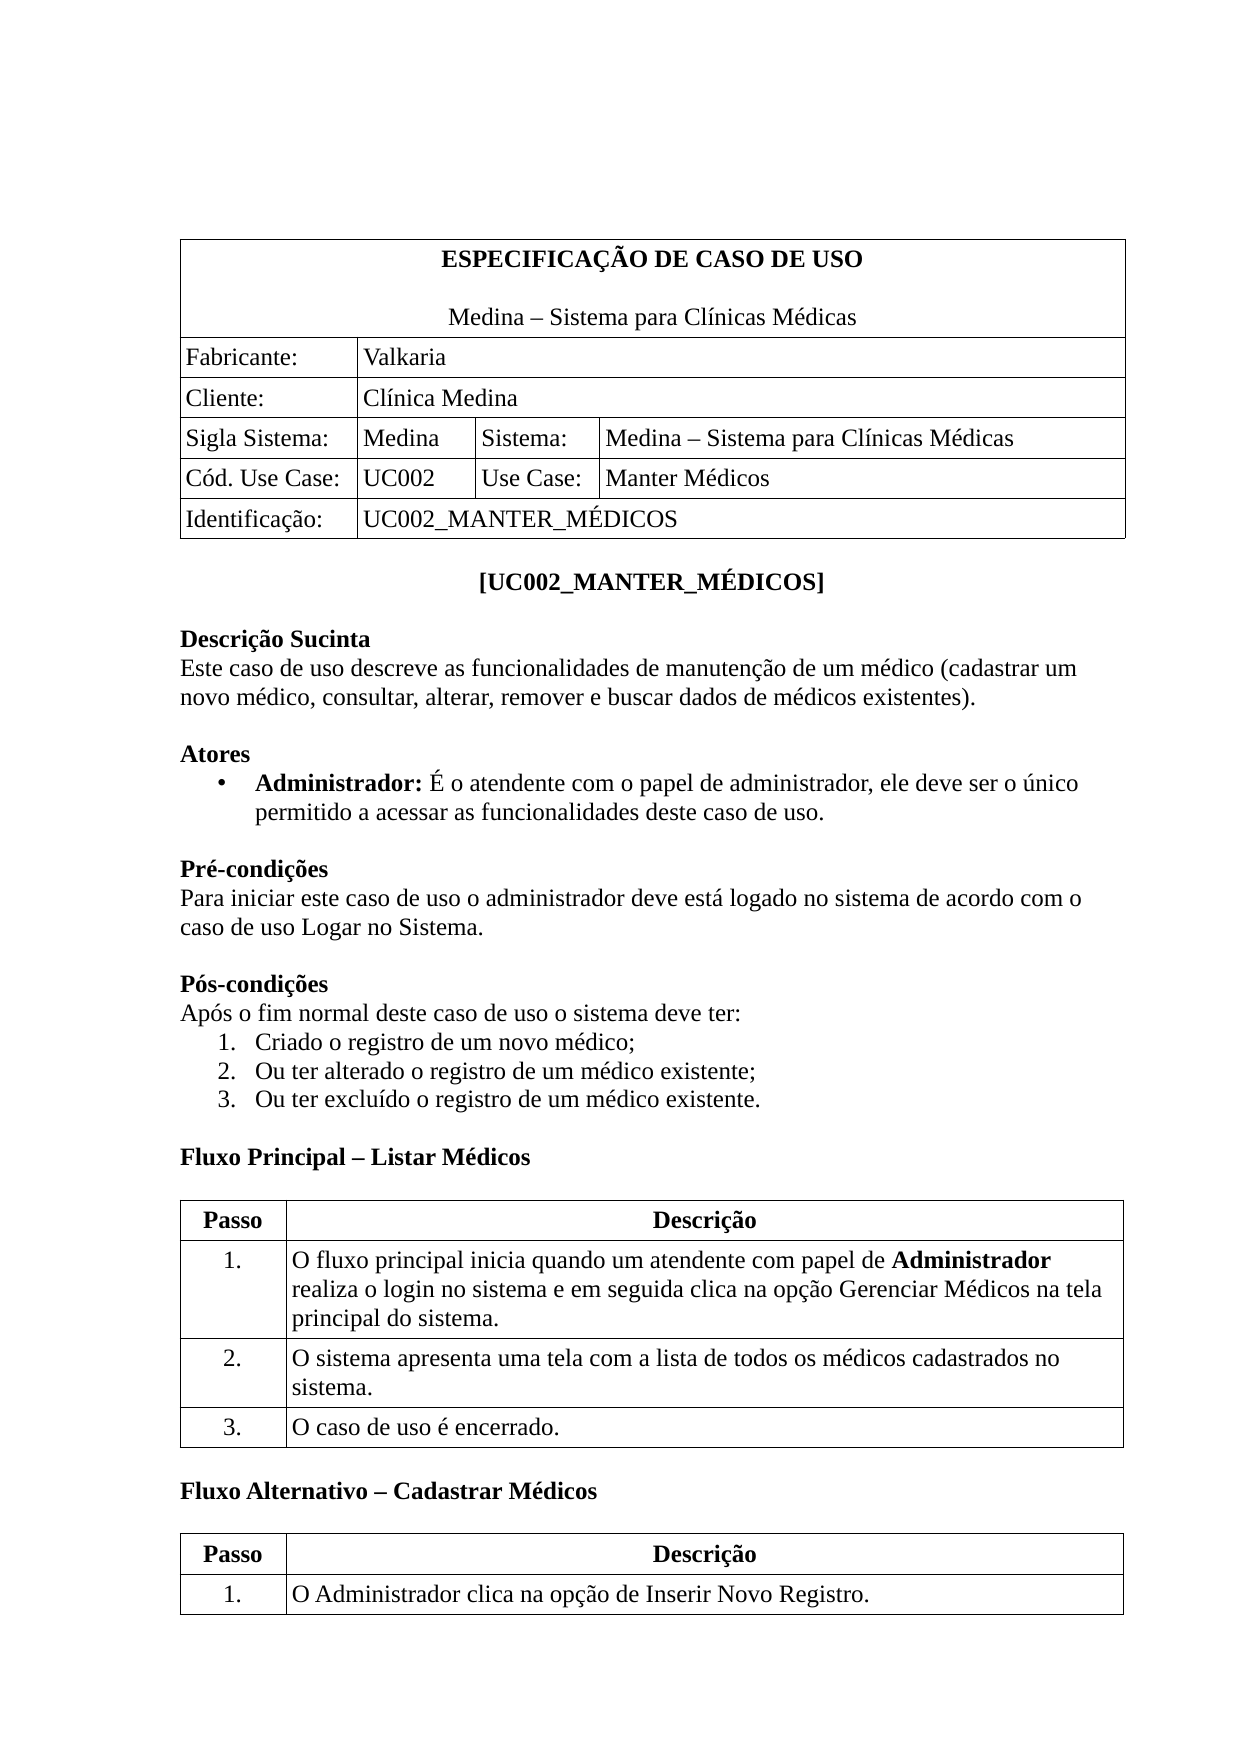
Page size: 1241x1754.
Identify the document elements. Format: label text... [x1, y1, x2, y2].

table_cell [181, 1575, 286, 1614]
table_cell Identificação: [181, 499, 357, 538]
list Administrador: É o atendente com o papel de administrador, ele deve ser o único permitido a acessar as funcionalidades deste caso de uso. [217, 768, 1123, 826]
text Para iniciar este caso de uso o administrador deve está logado no sistema de acordo com o caso de uso Logar no Sistema. [180, 883, 1123, 941]
table_cell Valkaria [358, 338, 1125, 377]
table_cell UC002 [358, 459, 475, 498]
text Após o fim normal deste caso de uso o sistema deve ter: [180, 998, 1123, 1027]
table_cell [181, 1408, 286, 1447]
table_cell Clínica Medina [358, 378, 1125, 417]
list Criado o registro de um novo médico; [217, 1027, 1123, 1056]
table_header Passo [181, 1201, 286, 1240]
table_cell Fabricante: [181, 338, 357, 377]
table_cell O caso de uso é encerrado. [287, 1408, 1123, 1447]
table_cell Sigla Sistema: [181, 418, 357, 457]
table_cell O fluxo principal inicia quando um atendente com papel de Administrador realiza o login no sistema e em seguida clica na opção Gerenciar Médicos na tela principal do sistema. [287, 1241, 1123, 1338]
table_cell Medina – Sistema para Clínicas Médicas [600, 418, 1125, 457]
table_header Passo [181, 1534, 286, 1574]
table_cell Use Case: [476, 459, 599, 498]
text Fluxo Alternativo – Cadastrar Médicos [180, 1476, 1123, 1504]
text Pós-condições [180, 969, 1123, 998]
table_cell Cód. Use Case: [181, 459, 357, 498]
text Pré-condições [180, 854, 1123, 883]
table_cell UC002_MANTER_MÉDICOS [358, 499, 1125, 538]
table_cell [181, 1241, 286, 1338]
list Ou ter alterado o registro de um médico existente; [217, 1056, 1123, 1084]
table_cell O sistema apresenta uma tela com a lista de todos os médicos cadastrados no sistema. [287, 1339, 1123, 1407]
text Descrição Sucinta [180, 624, 1123, 653]
text [UC002_MANTER_MÉDICOS] [180, 567, 1123, 596]
table_cell Medina [358, 418, 475, 457]
table_cell [181, 1339, 286, 1407]
text Este caso de uso descreve as funcionalidades de manutenção de um médico (cadastrar um novo médico, consultar, alterar, remover e buscar dados de médicos existentes). [180, 653, 1123, 711]
text Atores [180, 739, 1123, 768]
table_cell O Administrador clica na opção de Inserir Novo Registro. [287, 1575, 1123, 1614]
table_header ESPECIFICAÇÃO DE CASO DE USO Medina – Sistema para Clínicas Médicas [181, 240, 1125, 337]
list Ou ter excluído o registro de um médico existente. [217, 1084, 1123, 1113]
table_cell Sistema: [476, 418, 599, 457]
table_cell Manter Médicos [600, 459, 1125, 498]
table_header Descrição [287, 1534, 1123, 1574]
text Fluxo Principal – Listar Médicos [180, 1142, 1123, 1171]
table_header Descrição [287, 1201, 1123, 1240]
table_cell Cliente: [181, 378, 357, 417]
